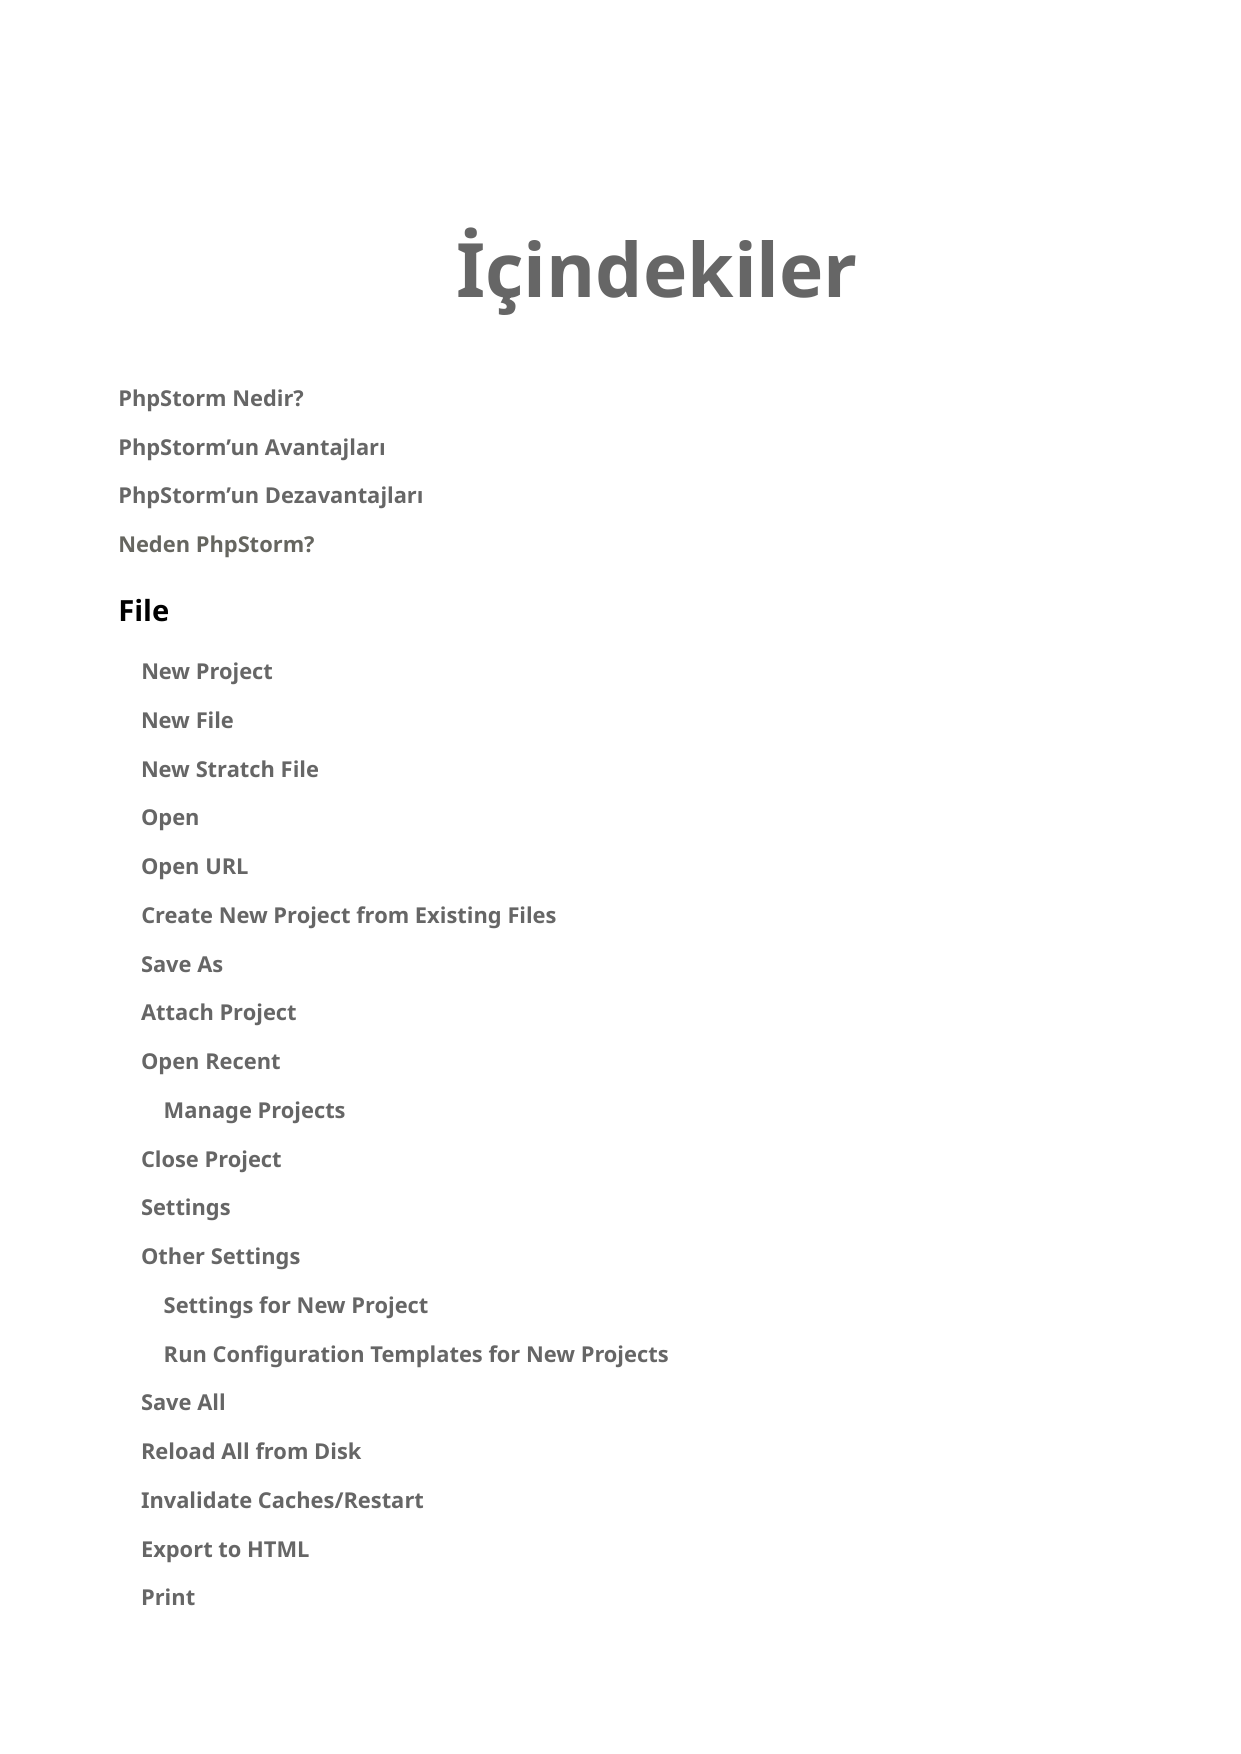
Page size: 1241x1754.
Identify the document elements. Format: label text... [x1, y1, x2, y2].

text Reload All from Disk [118, 1436, 1122, 1466]
text Attach Project [118, 997, 1122, 1027]
text Close Project [118, 1144, 1122, 1173]
text PhpStorm Nedir? [118, 383, 1122, 413]
text Settings for New Project [118, 1290, 1122, 1320]
text Open [118, 802, 1122, 832]
text New File [118, 705, 1122, 735]
text New Project [118, 656, 1122, 686]
text Print [118, 1582, 1122, 1612]
text Create New Project from Existing Files [118, 900, 1122, 930]
text Other Settings [118, 1241, 1122, 1271]
text Invalidate Caches/Restart [118, 1485, 1122, 1515]
text Manage Projects [118, 1095, 1122, 1125]
subtitle İçindekiler [118, 217, 1122, 319]
text Neden PhpStorm? [118, 529, 1122, 559]
text Export to HTML [118, 1534, 1122, 1563]
text New Stratch File [118, 754, 1122, 783]
text Save All [118, 1387, 1122, 1417]
text Settings [118, 1192, 1122, 1222]
text PhpStorm’un Dezavantajları [118, 480, 1122, 510]
text PhpStorm’un Avantajları [118, 432, 1122, 461]
text Save As [118, 949, 1122, 978]
text Run Configuration Templates for New Projects [118, 1339, 1122, 1368]
text Open URL [118, 851, 1122, 881]
text Open Recent [118, 1046, 1122, 1076]
subtitle File [118, 590, 1122, 630]
